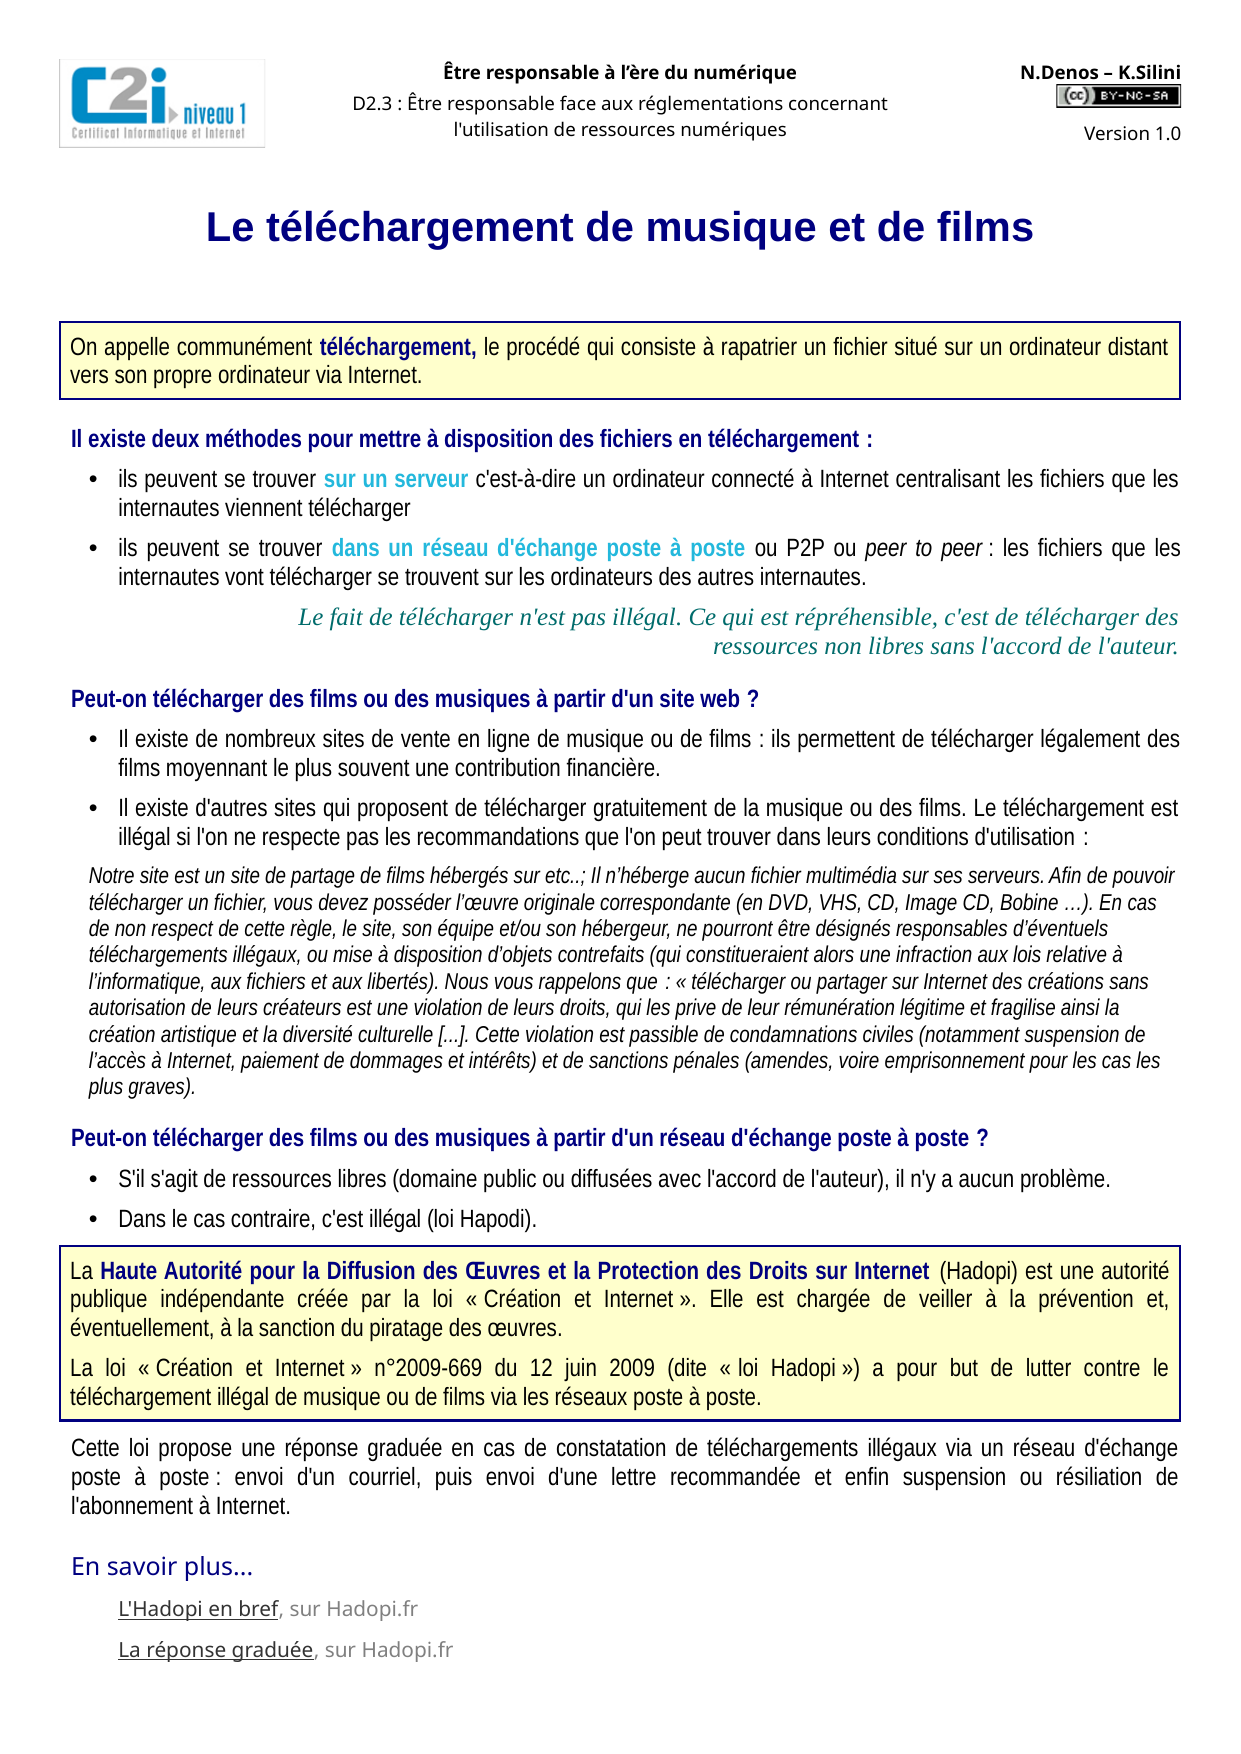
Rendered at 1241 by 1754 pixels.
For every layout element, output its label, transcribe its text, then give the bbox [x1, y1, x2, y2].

list S'il s'agit de ressources libres (domaine public ou diffusées avec l'accord de l'auteur), il n'y a aucun problème. [88, 1164, 1181, 1192]
list ils peuvent se trouver dans un réseau d'échange poste à poste ou P2P ou peer to peer : les fichiers que les internautes vont télécharger se trouvent sur les ordinateurs des autres internautes. [88, 533, 1181, 591]
list Il existe d'autres sites qui proposent de télécharger gratuitement de la musique ou des films. Le téléchargement est illégal si l'on ne respecte pas les recommandations que l'on peut trouver dans leurs conditions d'utilisation : [88, 793, 1181, 851]
text La réponse graduée, sur Hadopi.fr [118, 1635, 1181, 1663]
picture [1056, 84, 1182, 108]
text La Haute Autorité pour la Diffusion des Œuvres et la Protection des Droits sur Internet (Hadopi) est une autorité publique indépendante créée par la loi « Création et Internet ». Elle est chargée de veiller à la prévention et, éventuellement, à la sanction du piratage des œuvres. [61, 1247, 1179, 1342]
subtitle Le téléchargement de musique et de films [59, 202, 1181, 250]
text Il existe deux méthodes pour mettre à disposition des fichiers en téléchargement : [71, 424, 1181, 452]
text En savoir plus... [71, 1549, 1181, 1583]
text La loi « Création et Internet » n°2009-669 du 12 juin 2009 (dite « loi Hadopi ») a pour but de lutter contre le téléchargement illégal de musique ou de films via les réseaux poste à poste. [61, 1342, 1179, 1419]
picture [59, 59, 266, 148]
text Peut-on télécharger des films ou des musiques à partir d'un réseau d'échange poste à poste ? [71, 1123, 1181, 1152]
list Dans le cas contraire, c'est illégal (loi Hapodi). [88, 1204, 1181, 1233]
text Cette loi propose une réponse graduée en cas de constatation de téléchargements illégaux via un réseau d'échange poste à poste : envoi d'un courriel, puis envoi d'une lettre recommandée et enfin suspension ou résiliation de l'abonnement à Internet. [71, 1433, 1181, 1519]
text L'Hadopi en bref, sur Hadopi.fr [118, 1594, 1181, 1623]
text On appelle communément téléchargement, le procédé qui consiste à rapatrier un fichier situé sur un ordinateur distant vers son propre ordinateur via Internet. [61, 323, 1179, 398]
text Peut-on télécharger des films ou des musiques à partir d'un site web ? [71, 684, 1181, 712]
list Il existe de nombreux sites de vente en ligne de musique ou de films : ils permettent de télécharger légalement des films moyennant le plus souvent une contribution financière. [88, 724, 1181, 781]
list ils peuvent se trouver sur un serveur c'est-à-dire un ordinateur connecté à Internet centralisant les fichiers que les internautes viennent télécharger [88, 464, 1181, 522]
text Le fait de télécharger n'est pas illégal. Ce qui est répréhensible, c'est de télécharger des ressources non libres sans l'accord de l'auteur. [295, 602, 1181, 660]
text Notre site est un site de partage de films hébergés sur etc..; Il n’héberge aucun fichier multimédia sur ses serveurs. Afin de pouvoir télécharger un fichier, vous devez posséder l’œuvre originale correspondante (en DVD, VHS, CD, Image CD, Bobine …). En cas de non respect de cette règle, le site, son équipe et/ou son hébergeur, ne pourront être désignés responsables d’éventuels téléchargements illégaux, ou mise à disposition d’objets contrefaits (qui constitueraient alors une infraction aux lois relative à l’informatique, aux fichiers et aux libertés). Nous vous rappelons que : « télécharger ou partager sur Internet des créations sans autorisation de leurs créateurs est une violation de leurs droits, qui les prive de leur rémunération légitime et fragilise ainsi la création artistique et la diversité culturelle [...]. Cette violation est passible de condamnations civiles (notamment suspension de l’accès à Internet, paiement de dommages et intérêts) et de sanctions pénales (amendes, voire emprisonnement pour les cas les plus graves). [88, 862, 1181, 1099]
